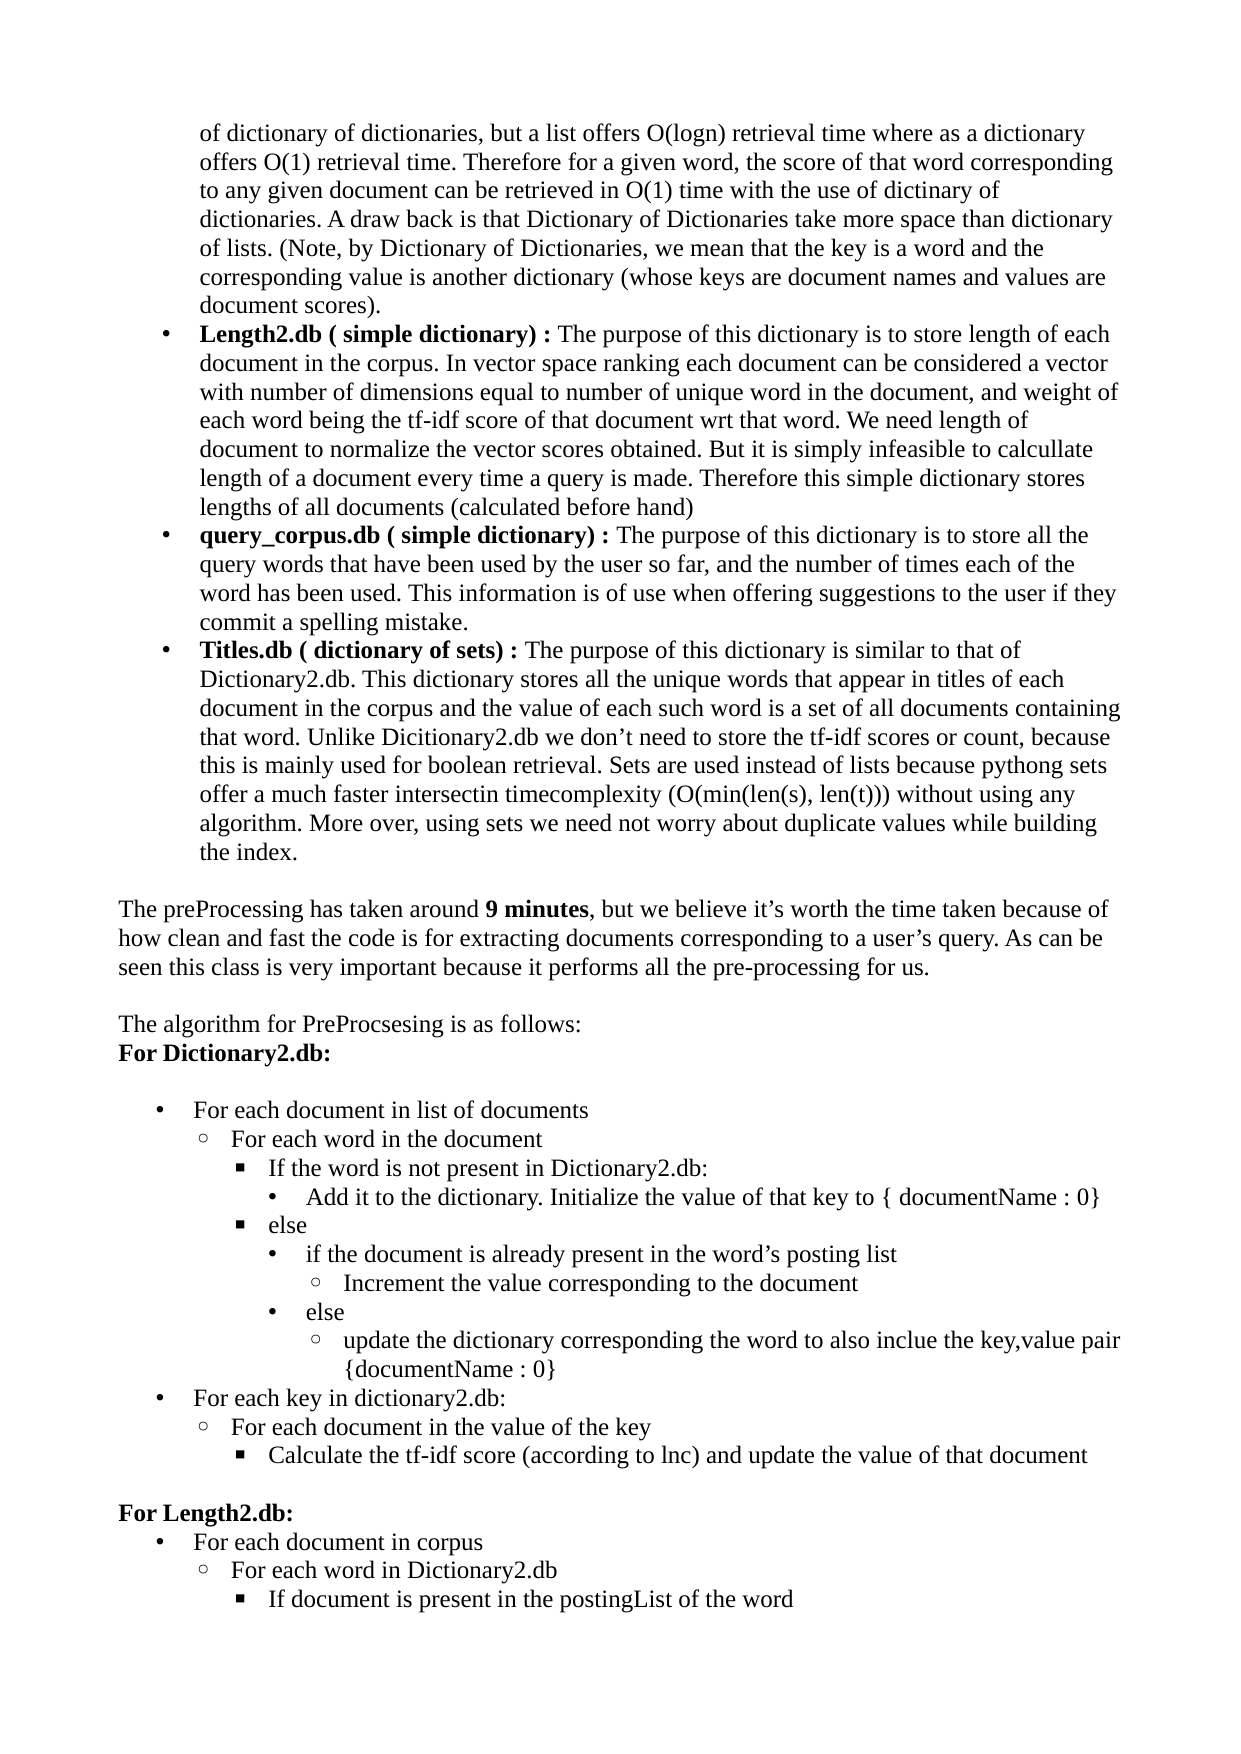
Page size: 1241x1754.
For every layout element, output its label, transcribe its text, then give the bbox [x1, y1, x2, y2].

text The preProcessing has taken around 9 minutes, but we believe it’s worth the time taken because of how clean and fast the code is for extracting documents corresponding to a user’s query. As can be seen this class is very important because it performs all the pre-processing for us. [118, 894, 1122, 981]
list else [231, 1211, 1122, 1239]
list else [268, 1297, 1122, 1326]
list Titles.db ( dictionary of sets) : The purpose of this dictionary is similar to that of Dictionary2.db. This dictionary stores all the unique words that appear in titles of each document in the corpus and the value of each such word is a set of all documents containing that word. Unlike Dicitionary2.db we don’t need to store the tf-idf scores or count, because this is mainly used for boolean retrieval. Sets are used instead of lists because pythong sets offer a much faster intersectin timecomplexity (O(min(len(s), len(t))) without using any algorithm. More over, using sets we need not worry about duplicate values while building the index. [162, 636, 1122, 866]
list Add it to the dictionary. Initialize the value of that key to { documentName : 0} [268, 1182, 1122, 1211]
list For each key in dictionary2.db: [156, 1383, 1122, 1412]
list For each word in the document [193, 1124, 1122, 1153]
list For each document in corpus [156, 1527, 1122, 1556]
text For Dictionary2.db: [118, 1038, 1122, 1067]
list Increment the value corresponding to the document [306, 1268, 1122, 1297]
text For Length2.db: [118, 1498, 1122, 1527]
list For each document in list of documents [156, 1096, 1122, 1124]
list For each document in the value of the key [193, 1412, 1122, 1441]
list update the dictionary corresponding the word to also inclue the key,value pair {documentName : 0} [306, 1326, 1122, 1383]
list If document is present in the postingList of the word [231, 1584, 1122, 1613]
list if the document is already present in the word’s posting list [268, 1239, 1122, 1268]
list Length2.db ( simple dictionary) : The purpose of this dictionary is to store length of each document in the corpus. In vector space ranking each document can be considered a vector with number of dimensions equal to number of unique word in the document, and weight of each word being the tf-idf score of that document wrt that word. We need length of document to normalize the vector scores obtained. But it is simply infeasible to calcullate length of a document every time a query is made. Therefore this simple dictionary stores lengths of all documents (calculated before hand) [162, 319, 1122, 521]
list Calculate the tf-idf score (according to lnc) and update the value of that document [231, 1441, 1122, 1469]
list of dictionary of dictionaries, but a list offers O(logn) retrieval time where as a dictionary offers O(1) retrieval time. Therefore for a given word, the score of that word corresponding to any given document can be retrieved in O(1) time with the use of dictinary of dictionaries. A draw back is that Dictionary of Dictionaries take more space than dictionary of lists. (Note, by Dictionary of Dictionaries, we mean that the key is a word and the corresponding value is another dictionary (whose keys are document names and values are document scores). [162, 118, 1122, 319]
list For each word in Dictionary2.db [193, 1556, 1122, 1584]
list If the word is not present in Dictionary2.db: [231, 1153, 1122, 1182]
list query_corpus.db ( simple dictionary) : The purpose of this dictionary is to store all the query words that have been used by the user so far, and the number of times each of the word has been used. This information is of use when offering suggestions to the user if they commit a spelling mistake. [162, 521, 1122, 636]
text The algorithm for PreProcsesing is as follows: [118, 1009, 1122, 1038]
